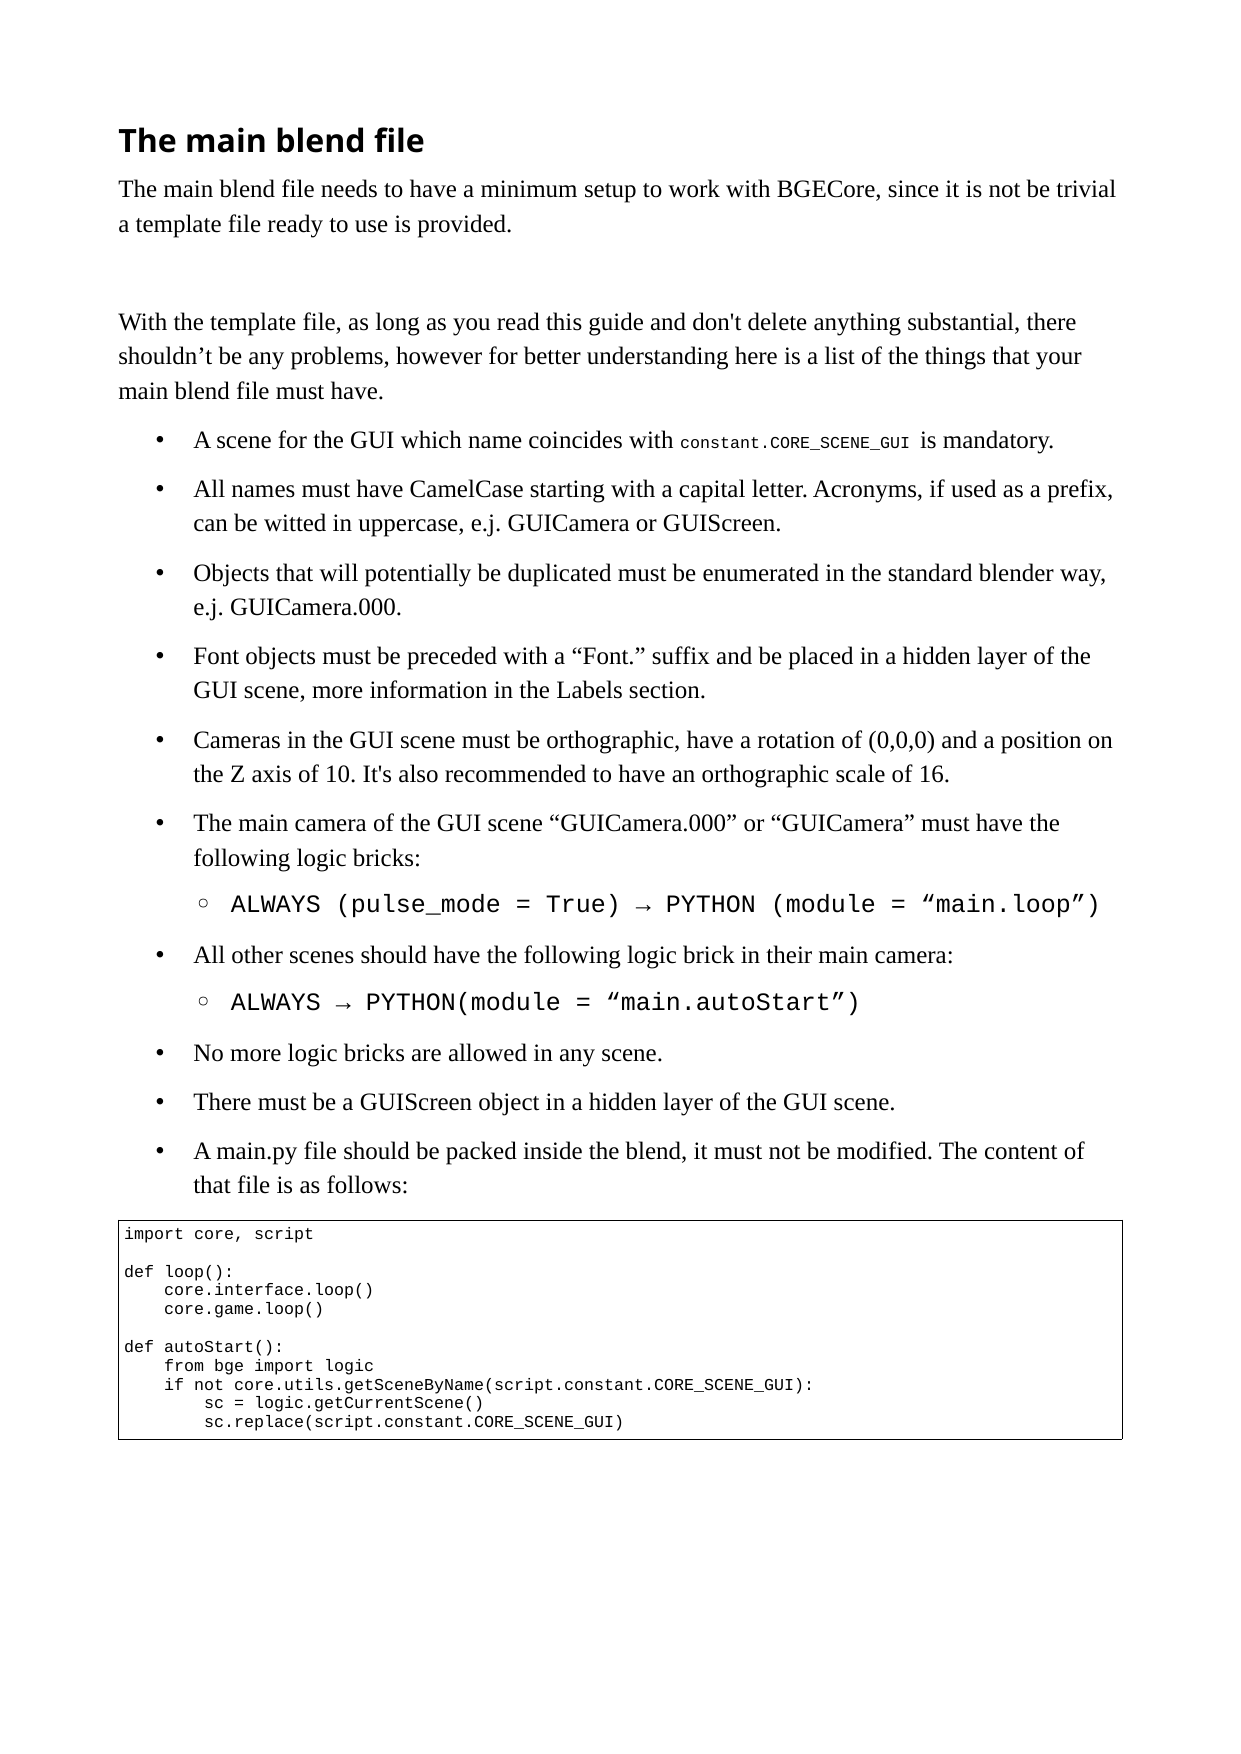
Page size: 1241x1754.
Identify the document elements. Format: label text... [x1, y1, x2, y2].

list The main camera of the GUI scene “GUICamera.000” or “GUICamera” must have the following logic bricks: [156, 808, 1122, 871]
subtitle The main blend file [118, 118, 1122, 162]
list ALWAYS (pulse_mode = True) → PYTHON (module = “main.loop”) [193, 892, 1122, 920]
list Objects that will potentially be duplicated must be enumerated in the standard blender way, e.j. GUICamera.000. [156, 558, 1122, 621]
list All names must have CamelCase starting with a capital letter. Acronyms, if used as a prefix, can be witted in uppercase, e.j. GUICamera or GUIScreen. [156, 474, 1122, 537]
list Cameras in the GUI scene must be orthographic, have a rotation of (0,0,0) and a position on the Z axis of 10. It's also recommended to have an orthographic scale of 16. [156, 725, 1122, 788]
text With the template file, as long as you read this guide and don't delete anything substantial, there shouldn’t be any problems, however for better understanding here is a list of the things that your main blend file must have. [118, 307, 1122, 405]
list A scene for the GUI which name coincides with constant.CORE_SCENE_GUI is mandatory. [156, 425, 1122, 454]
text The main blend file needs to have a minimum setup to work with BGECore, since it is not be trivial a template file ready to use is provided. [118, 174, 1122, 238]
list All other scenes should have the following logic brick in their main camera: [156, 940, 1122, 969]
list ALWAYS → PYTHON(module = “main.autoStart”) [193, 989, 1122, 1018]
table_header import core, script def loop(): core.interface.loop() core.game.loop() def autoStart(): from bge import logic if not core.utils.getSceneByName(script.constant.CORE_SCENE_GUI): sc = logic.getCurrentScene() sc.replace(script.constant.CORE_SCENE_GUI) [119, 1221, 1122, 1438]
list A main.py file should be packed inside the blend, it must not be modified. The content of that file is as follows: [156, 1136, 1122, 1199]
list Font objects must be preceded with a “Font.” suffix and be placed in a hidden layer of the GUI scene, more information in the Labels section. [156, 641, 1122, 704]
list No more logic bricks are allowed in any scene. [156, 1038, 1122, 1067]
list There must be a GUIScreen object in a hidden layer of the GUI scene. [156, 1087, 1122, 1116]
